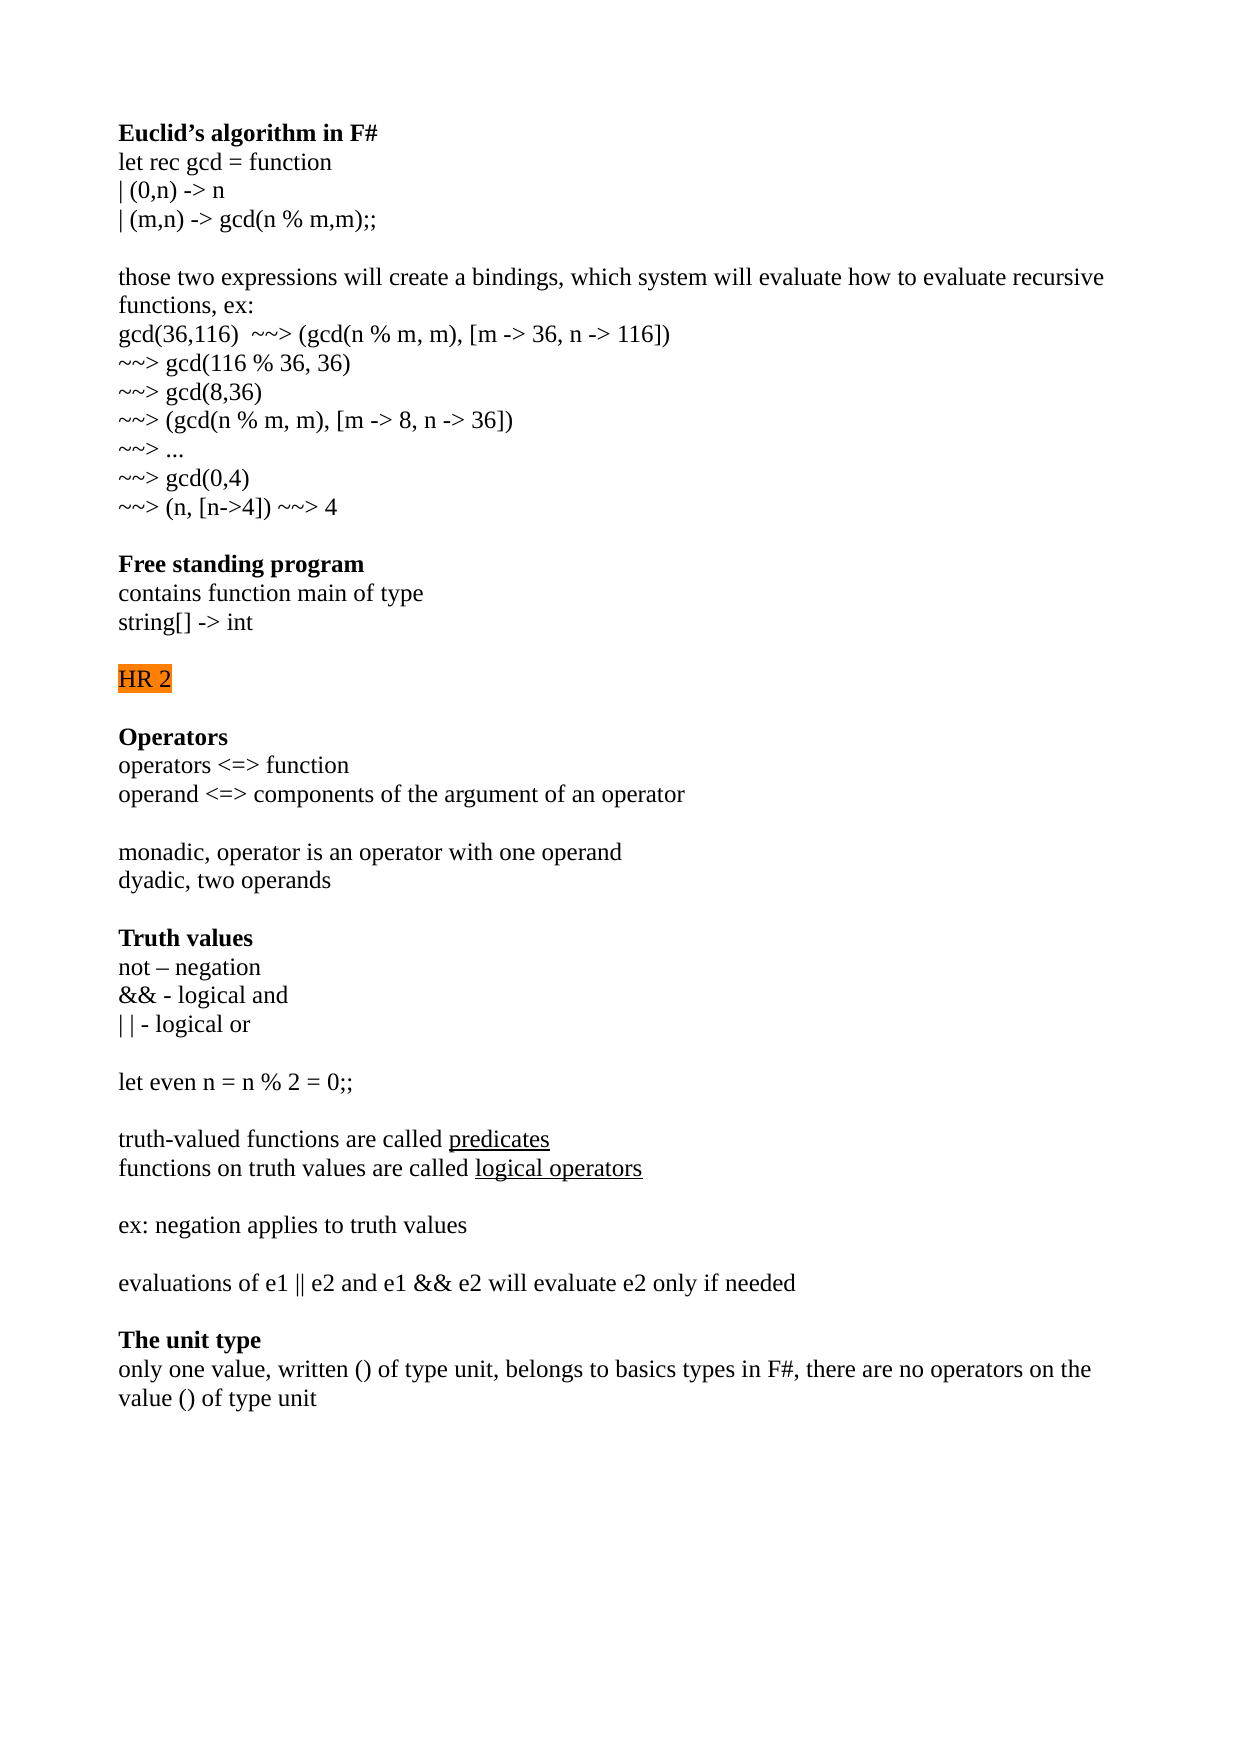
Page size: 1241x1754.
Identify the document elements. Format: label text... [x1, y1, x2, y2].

text let even n = n % 2 = 0;; [118, 1067, 1122, 1096]
text ex: negation applies to truth values [118, 1211, 1122, 1239]
text Operators [118, 722, 1122, 751]
text let rec gcd = function [118, 147, 1122, 176]
text | | - logical or [118, 1009, 1122, 1038]
text && - logical and [118, 981, 1122, 1009]
text gcd(36,116) ~~> (gcd(n % m, m), [m -> 36, n -> 116]) [118, 319, 1122, 348]
text evaluations of e1 || e2 and e1 && e2 will evaluate e2 only if needed [118, 1268, 1122, 1297]
text ~~> (gcd(n % m, m), [m -> 8, n -> 36]) [118, 406, 1122, 434]
text ~~> gcd(116 % 36, 36) [118, 348, 1122, 377]
text ~~> ... [118, 434, 1122, 463]
text Truth values [118, 923, 1122, 952]
text dyadic, two operands [118, 866, 1122, 894]
text ~~> gcd(8,36) [118, 377, 1122, 406]
text Free standing program [118, 549, 1122, 578]
text those two expressions will create a bindings, which system will evaluate how to evaluate recursive functions, ex: [118, 262, 1122, 319]
text functions on truth values are called logical operators [118, 1153, 1122, 1182]
text not – negation [118, 952, 1122, 981]
text The unit type [118, 1326, 1122, 1354]
text operand <=> components of the argument of an operator [118, 779, 1122, 808]
text monadic, operator is an operator with one operand [118, 837, 1122, 866]
text ~~> gcd(0,4) [118, 463, 1122, 492]
text | (m,n) -> gcd(n % m,m);; [118, 204, 1122, 233]
text Euclid’s algorithm in F# [118, 118, 1122, 147]
text only one value, written () of type unit, belongs to basics types in F#, there are no operators on the value () of type unit [118, 1354, 1122, 1412]
text ~~> (n, [n->4]) ~~> 4 [118, 492, 1122, 521]
text HR 2 [118, 664, 1122, 693]
text truth-valued functions are called predicates [118, 1124, 1122, 1153]
text string[] -> int [118, 607, 1122, 636]
text contains function main of type [118, 578, 1122, 607]
text operators <=> function [118, 751, 1122, 779]
text | (0,n) -> n [118, 176, 1122, 204]
